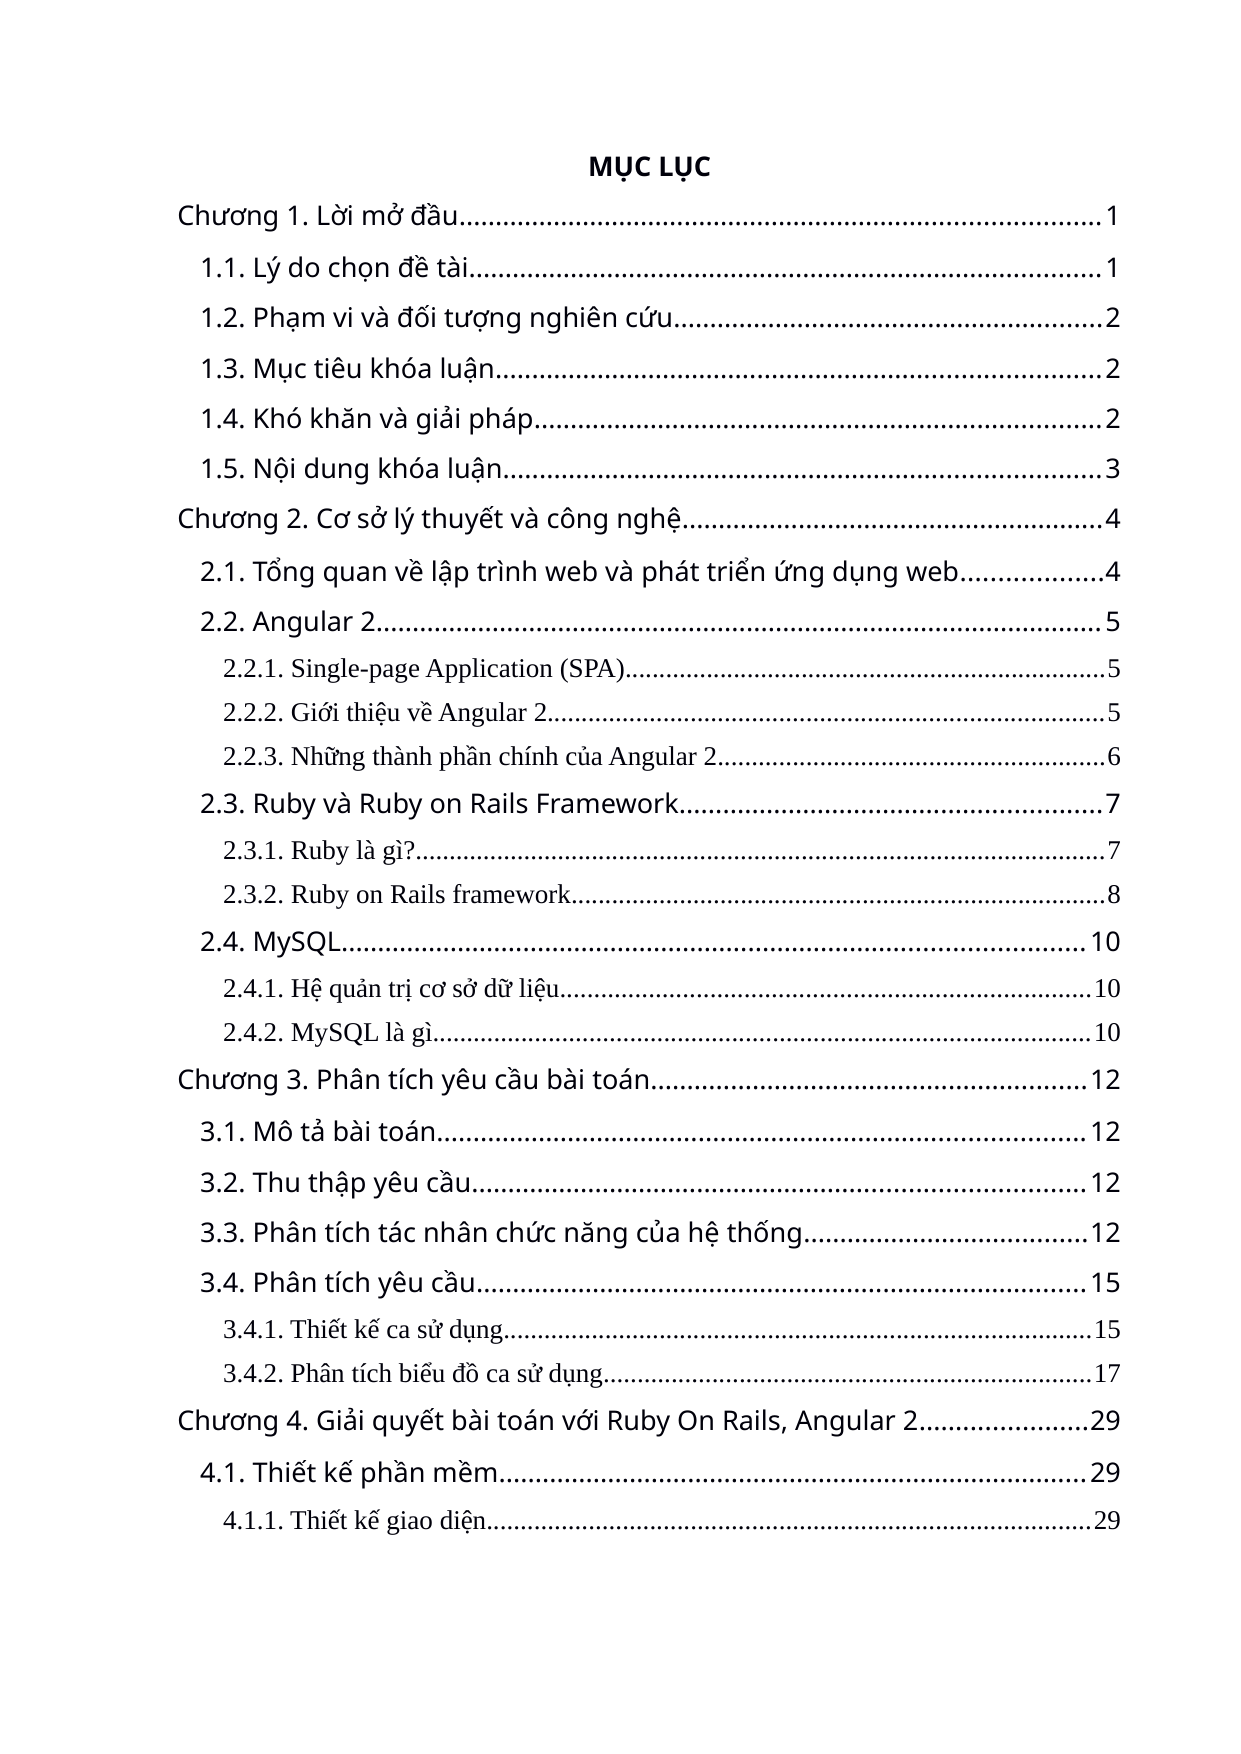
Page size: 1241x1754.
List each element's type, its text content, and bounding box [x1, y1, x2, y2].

text 3.4.2. Phân tích biểu đồ ca sử dụng 17 [223, 1358, 1122, 1389]
text 2.3.1. Ruby là gì? 7 [223, 834, 1122, 866]
text 1.4. Khó khăn và giải pháp 2 [200, 399, 1122, 436]
text 1.5. Nội dung khóa luận 3 [200, 449, 1122, 486]
text 3.2. Thu thập yêu cầu 12 [200, 1163, 1122, 1200]
text MỤC LỤC [177, 147, 1122, 184]
text 4.1. Thiết kế phần mềm 29 [200, 1454, 1122, 1491]
text 3.4.1. Thiết kế ca sử dụng 15 [223, 1314, 1122, 1345]
text 2.3. Ruby và Ruby on Rails Framework 7 [200, 784, 1122, 821]
text 2.2. Angular 2 5 [200, 602, 1122, 639]
text 1.3. Mục tiêu khóa luận 2 [200, 349, 1122, 386]
text Chương 4. Giải quyết bài toán với Ruby On Rails, Angular 2 29 [177, 1402, 1122, 1438]
text 2.4. MySQL 10 [200, 922, 1122, 959]
text 2.2.3. Những thành phần chính của Angular 2 6 [223, 740, 1122, 771]
text 2.2.2. Giới thiệu về Angular 2 5 [223, 696, 1122, 727]
text 1.2. Phạm vi và đối tượng nghiên cứu 2 [200, 299, 1122, 336]
text 2.1. Tổng quan về lập trình web và phát triển ứng dụng web 4 [200, 552, 1122, 589]
text 1.1. Lý do chọn đề tài 1 [200, 249, 1122, 286]
text Chương 2. Cơ sở lý thuyết và công nghệ 4 [177, 500, 1122, 537]
text 3.1. Mô tả bài toán 12 [200, 1113, 1122, 1150]
text 3.4. Phân tích yêu cầu 15 [200, 1263, 1122, 1300]
text 2.4.2. MySQL là gì 10 [223, 1017, 1122, 1048]
text 2.3.2. Ruby on Rails framework 8 [223, 878, 1122, 909]
text Chương 1. Lời mở đầu 1 [177, 196, 1122, 233]
text 4.1.1. Thiết kế giao diện 29 [223, 1504, 1122, 1535]
text 3.3. Phân tích tác nhân chức năng của hệ thống 12 [200, 1213, 1122, 1250]
text 2.4.1. Hệ quản trị cơ sở dữ liệu 10 [223, 973, 1122, 1004]
text 2.2.1. Single-page Application (SPA) 5 [223, 652, 1122, 683]
text Chương 3. Phân tích yêu cầu bài toán 12 [177, 1061, 1122, 1097]
